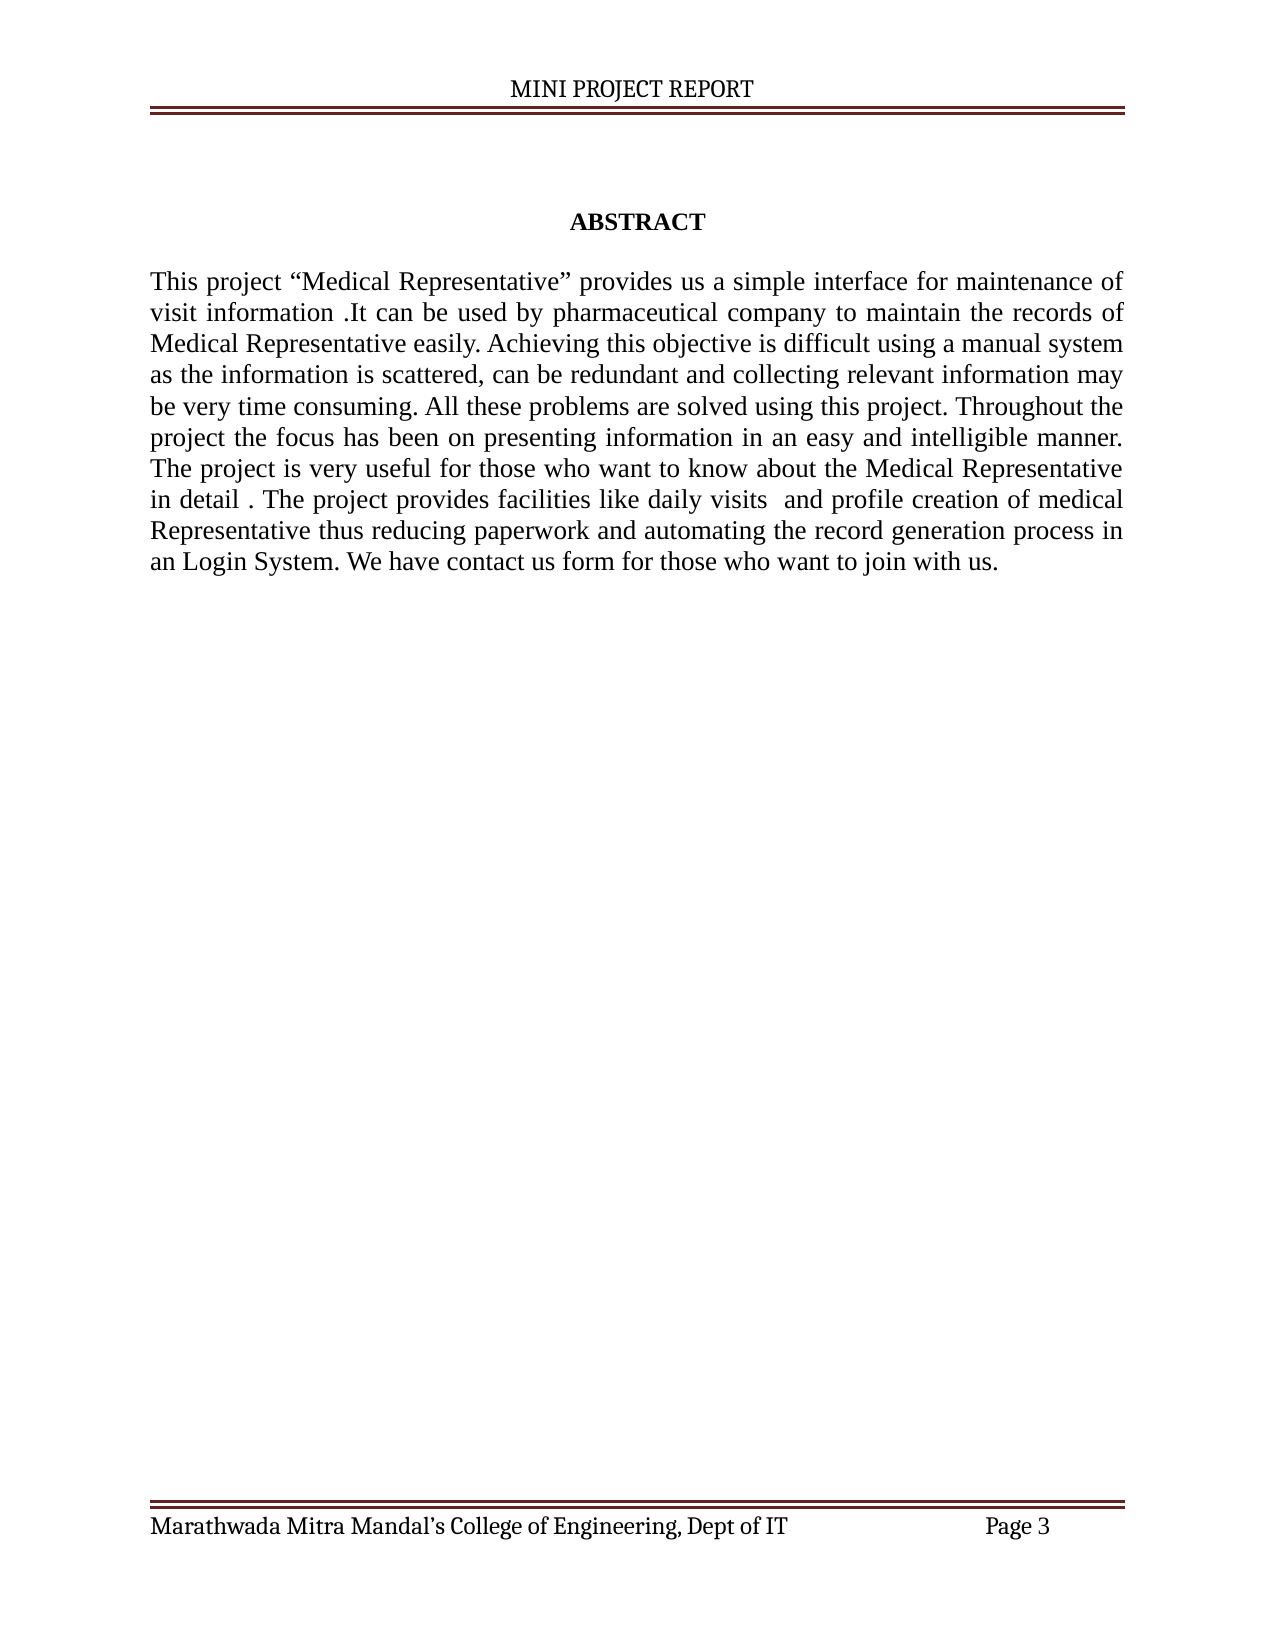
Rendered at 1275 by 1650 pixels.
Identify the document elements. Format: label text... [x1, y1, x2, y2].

text This project “Medical Representative” provides us a simple interface for maintenance of visit information .It can be used by pharmaceutical company to maintain the records of Medical Representative easily. Achieving this objective is difficult using a manual system as the information is scattered, can be redundant and collecting relevant information may be very time consuming. All these problems are solved using this project. Throughout the project the focus has been on presenting information in an easy and intelligible manner. The project is very useful for those who want to know about the Medical Representative in detail . The project provides facilities like daily visits and profile creation of medical Representative thus reducing paperwork and automating the record generation process in an Login System. We have contact us form for those who want to join with us. [150, 265, 1125, 576]
text ABSTRACT [150, 207, 1125, 236]
